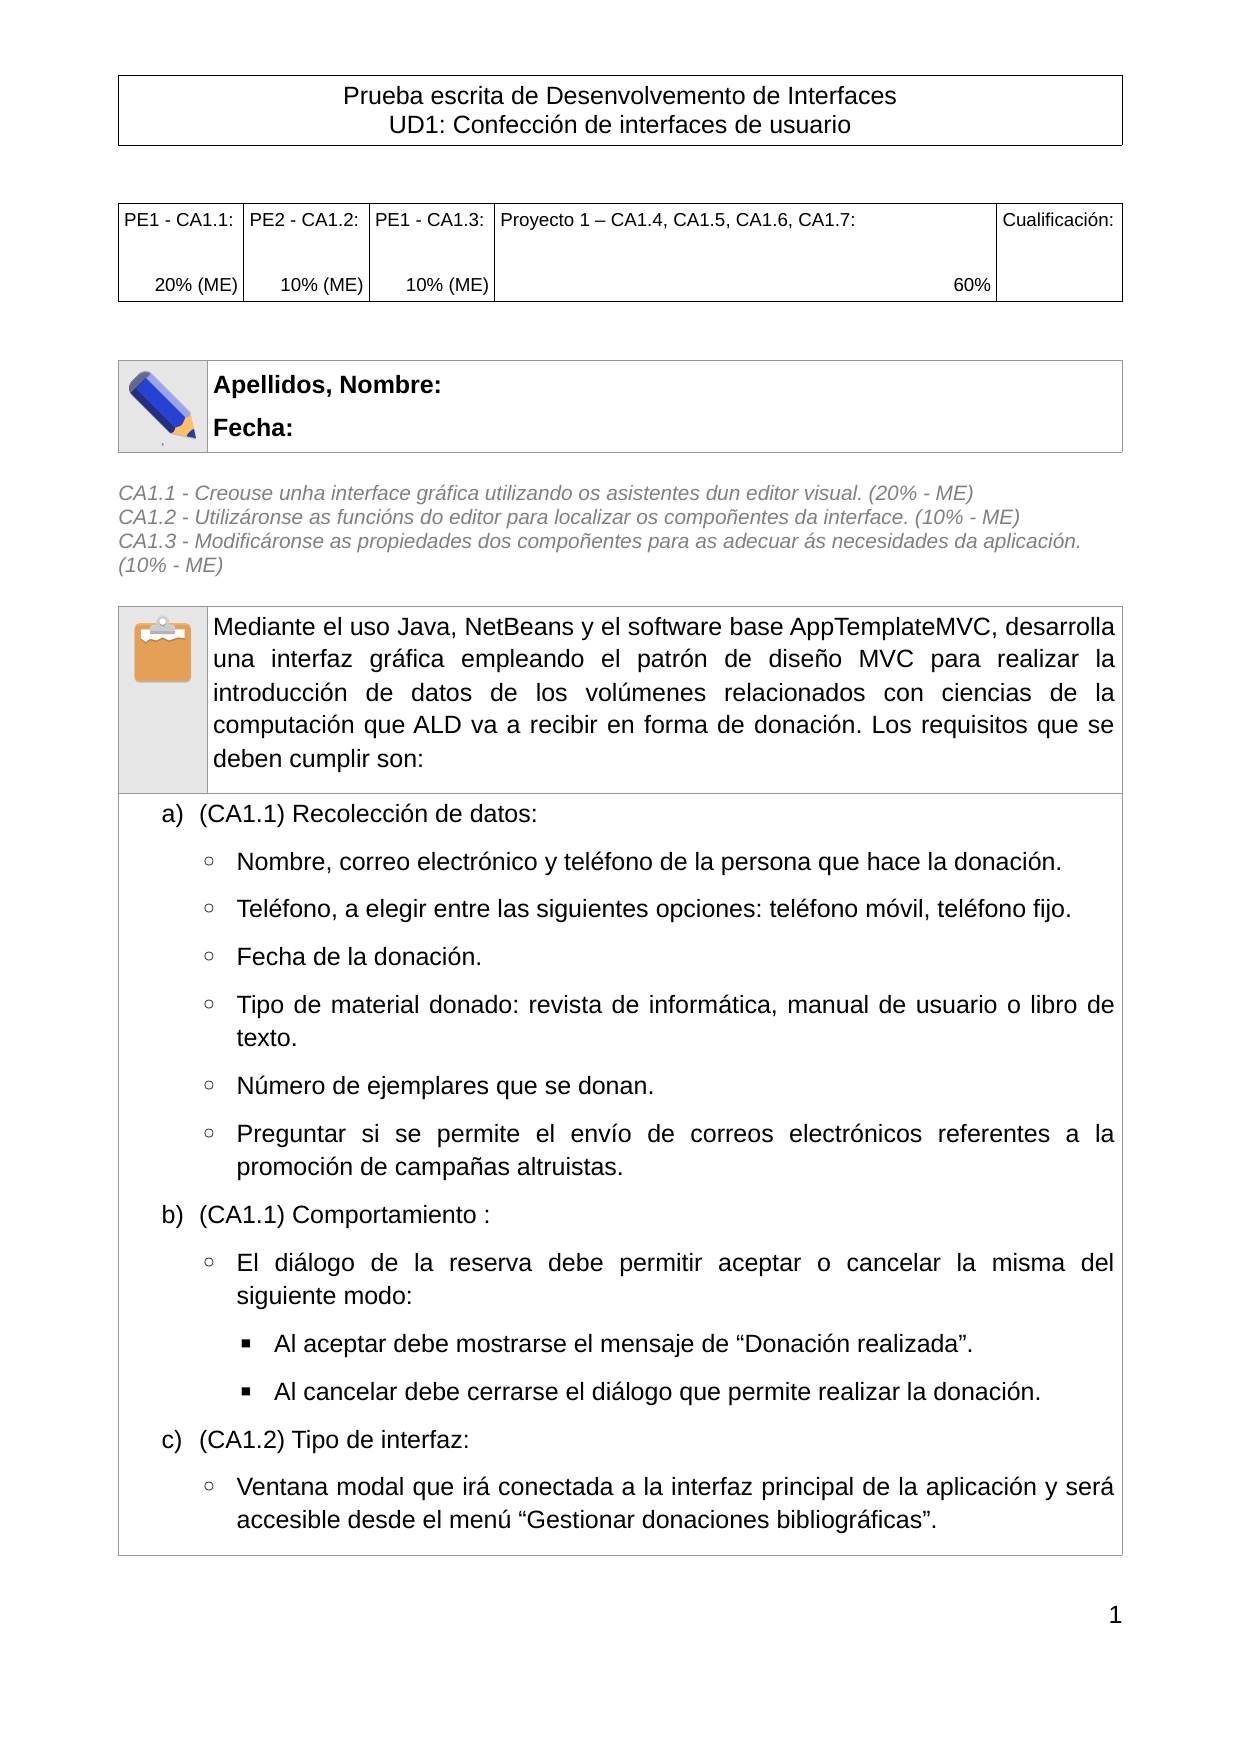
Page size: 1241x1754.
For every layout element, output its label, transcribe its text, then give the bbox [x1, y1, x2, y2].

table_header [119, 361, 207, 452]
table_header PE1 - CA1.3: 10% (ME) [370, 204, 494, 301]
table_cell (CA1.1) Recolección de datos: Nombre, correo electrónico y teléfono de la persona que hace la donación. Teléfono, a elegir entre las siguientes opciones: teléfono móvil, teléfono fijo. Fecha de la donación. Tipo de material donado: revista de informática, manual de usuario o libro de texto. Número de ejemplares que se donan. Preguntar si se permite el envío de correos electrónicos referentes a la promoción de campañas altruistas. (CA1.1) Comportamiento : El diálogo de la reserva debe permitir aceptar o cancelar la misma del siguiente modo: Al aceptar debe mostrarse el mensaje de “Donación realizada”. Al cancelar debe cerrarse el diálogo que permite realizar la donación. (CA1.2) Tipo de interfaz: Ventana modal que irá conectada a la interfaz principal de la aplicación y será accesible desde el menú “Gestionar donaciones bibliográficas”. (CA1.1) Elementos a usar obligatoriamemte de forma adecuada en la interfaz: Label. Text Field. Button. Check Box. Radio Button. Combo Box. Spinner. (CA1.1) Normas para la nomenclatura de los componentes en Java: Establecer nomenclatura adecuada para cada uno de los componentes en formato camelCase. (CA1.3) Comportamiento de los elementos: Todos los campos de entrada de datos deben proporcionar un tooltip descriptivo en relación a su funcionalidad. Forma de entrega: Añade a este documento las capturas de pantalla en las que se muestre la aplicación en funcionamiento. Entrega el proyecto de NetBeans, incluyendo el distribuible, comprimido en formato zip empleando la nomenclatura siguiente: UD1_apellido1_apellido2_nombre_PE.zip [119, 794, 1122, 1555]
table_header Cualificación: [997, 204, 1122, 301]
table_header [119, 607, 207, 793]
table_header PE2 - CA1.2: 10% (ME) [244, 204, 369, 301]
table_header Proyecto 1 – CA1.4, CA1.5, CA1.6, CA1.7: 60% [495, 204, 996, 301]
text CA1.2 - Utilizáronse as funcións do editor para localizar os compoñentes da interface. (10% - ME) [118, 505, 1122, 529]
text CA1.3 - Modificáronse as propiedades dos compoñentes para as adecuar ás necesidades da aplicación. (10% - ME) [118, 529, 1122, 577]
text CA1.1 - Creouse unha interface gráfica utilizando os asistentes dun editor visual. (20% - ME) [118, 481, 1122, 505]
table_header PE1 - CA1.1: 20% (ME) [119, 204, 243, 301]
table_header Apellidos, Nombre: Fecha: [208, 361, 1122, 452]
table_header Mediante el uso Java, NetBeans y el software base AppTemplateMVC, desarrolla una interfaz gráfica empleando el patrón de diseño MVC para realizar la introducción de datos de los volúmenes relacionados con ciencias de la computación que ALD va a recibir en forma de donación. Los requisitos que se deben cumplir son: [208, 607, 1122, 793]
